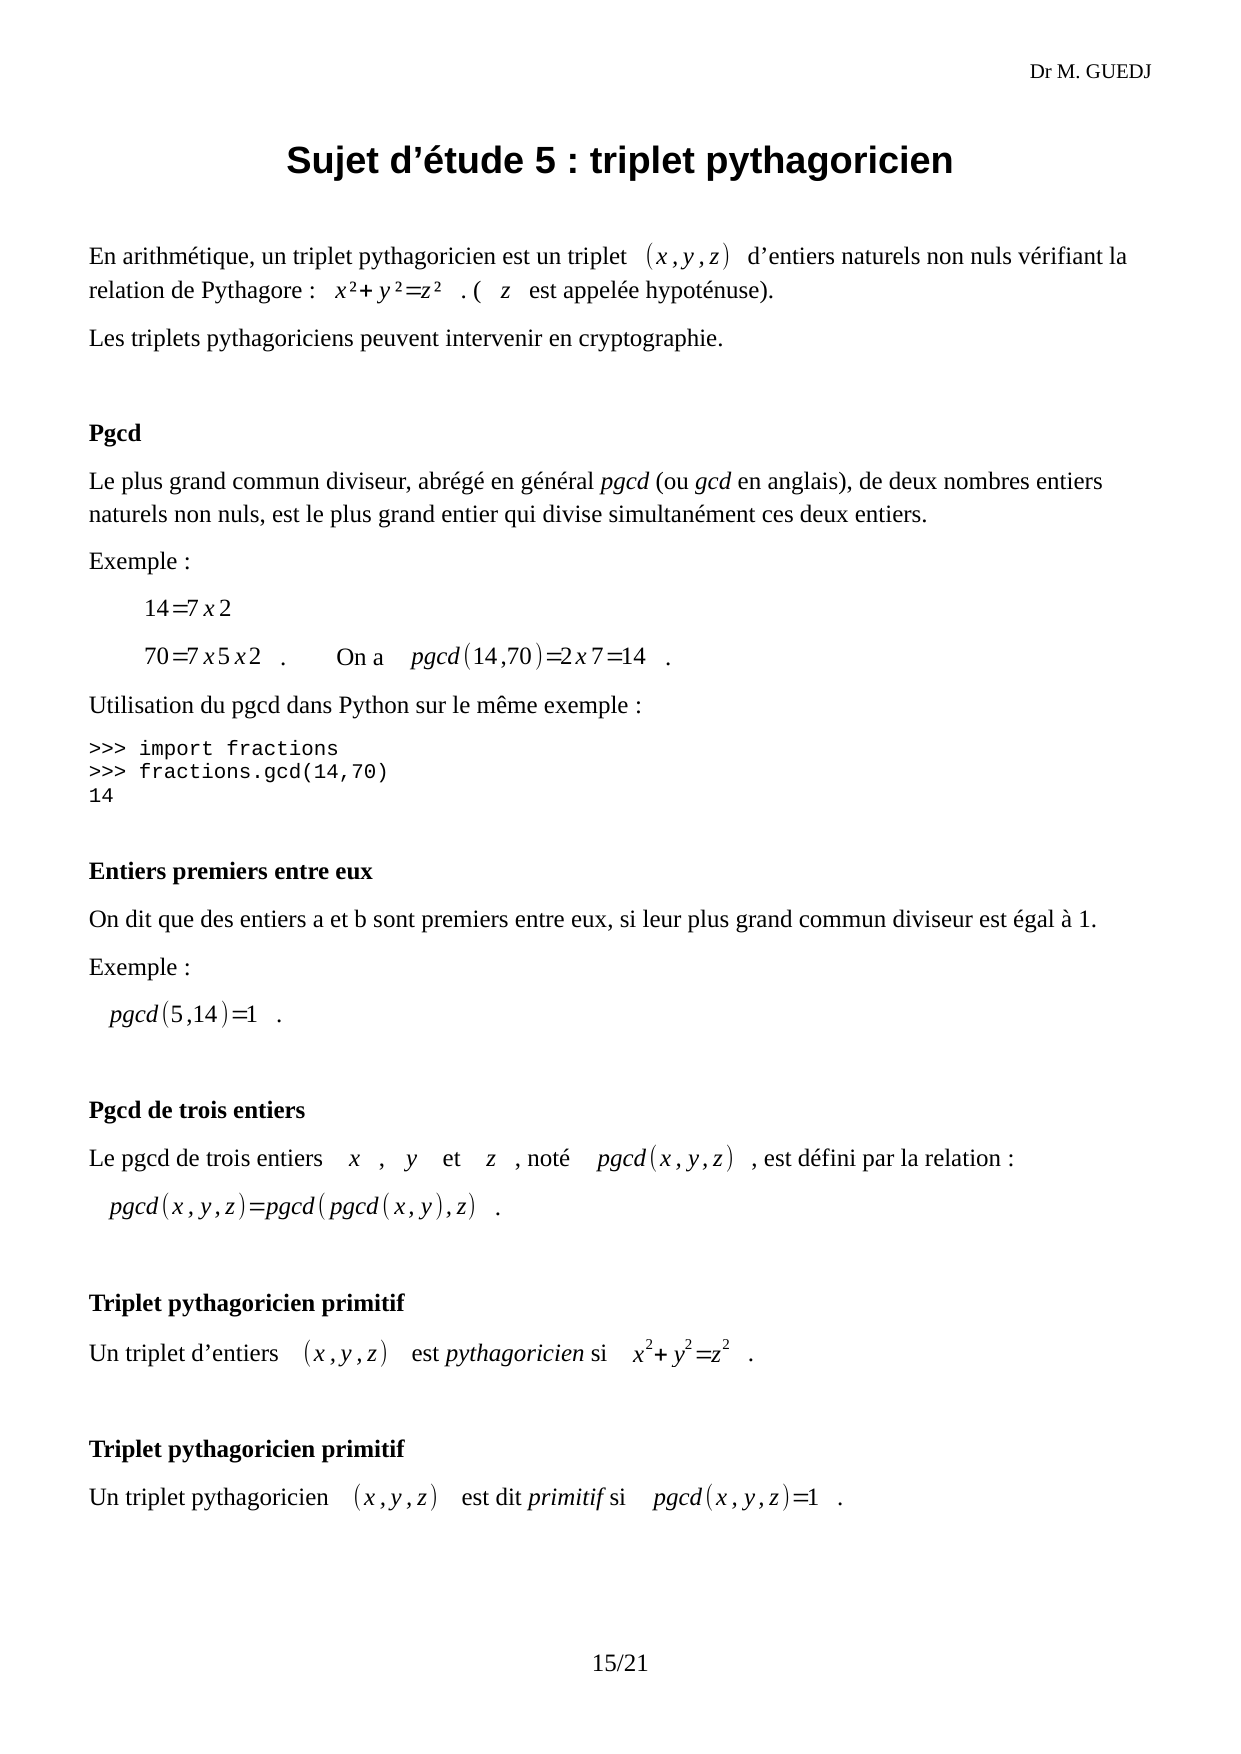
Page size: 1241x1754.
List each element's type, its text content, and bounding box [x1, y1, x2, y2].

subtitle Sujet d’étude 5 : triplet pythagoricien [88, 138, 1152, 181]
text 14 [88, 785, 1152, 809]
text . [88, 999, 1152, 1029]
text Le plus grand commun diviseur, abrégé en général pgcd (ou gcd en anglais), de deux nombres entiers naturels non nuls, est le plus grand entier qui divise simultanément ces deux entiers. [88, 466, 1152, 528]
text >>> fractions.gcd(14,70) [88, 762, 1152, 785]
text . [88, 1192, 1152, 1222]
text Les triplets pythagoriciens peuvent intervenir en cryptographie. [88, 323, 1152, 352]
text En arithmétique, un triplet pythagoricien est un tripletd’entiers naturels non nuls vérifiant la relation de Pythagore :. (est appelée hypoténuse). [88, 241, 1152, 304]
text Triplet pythagoricien primitif [88, 1288, 1152, 1317]
text Exemple : [88, 546, 1152, 575]
text >>> import fractions [88, 738, 1152, 762]
text Le pgcd de trois entiers , et , noté , est défini par la relation : [88, 1143, 1152, 1173]
text . On a . [88, 642, 1152, 671]
text Pgcd de trois entiers [88, 1096, 1152, 1124]
text Entiers premiers entre eux [88, 856, 1152, 885]
text Un triplet pythagoricien est dit primitif si . [88, 1482, 1152, 1512]
text Pgcd [88, 418, 1152, 447]
text Un triplet d’entiers est pythagoricien si . [88, 1336, 1152, 1368]
text On dit que des entiers a et b sont premiers entre eux, si leur plus grand commun diviseur est égal à 1. [88, 904, 1152, 933]
text Utilisation du pgcd dans Python sur le même exemple : [88, 690, 1152, 719]
text Triplet pythagoricien primitif [88, 1434, 1152, 1463]
text Exemple : [88, 952, 1152, 980]
